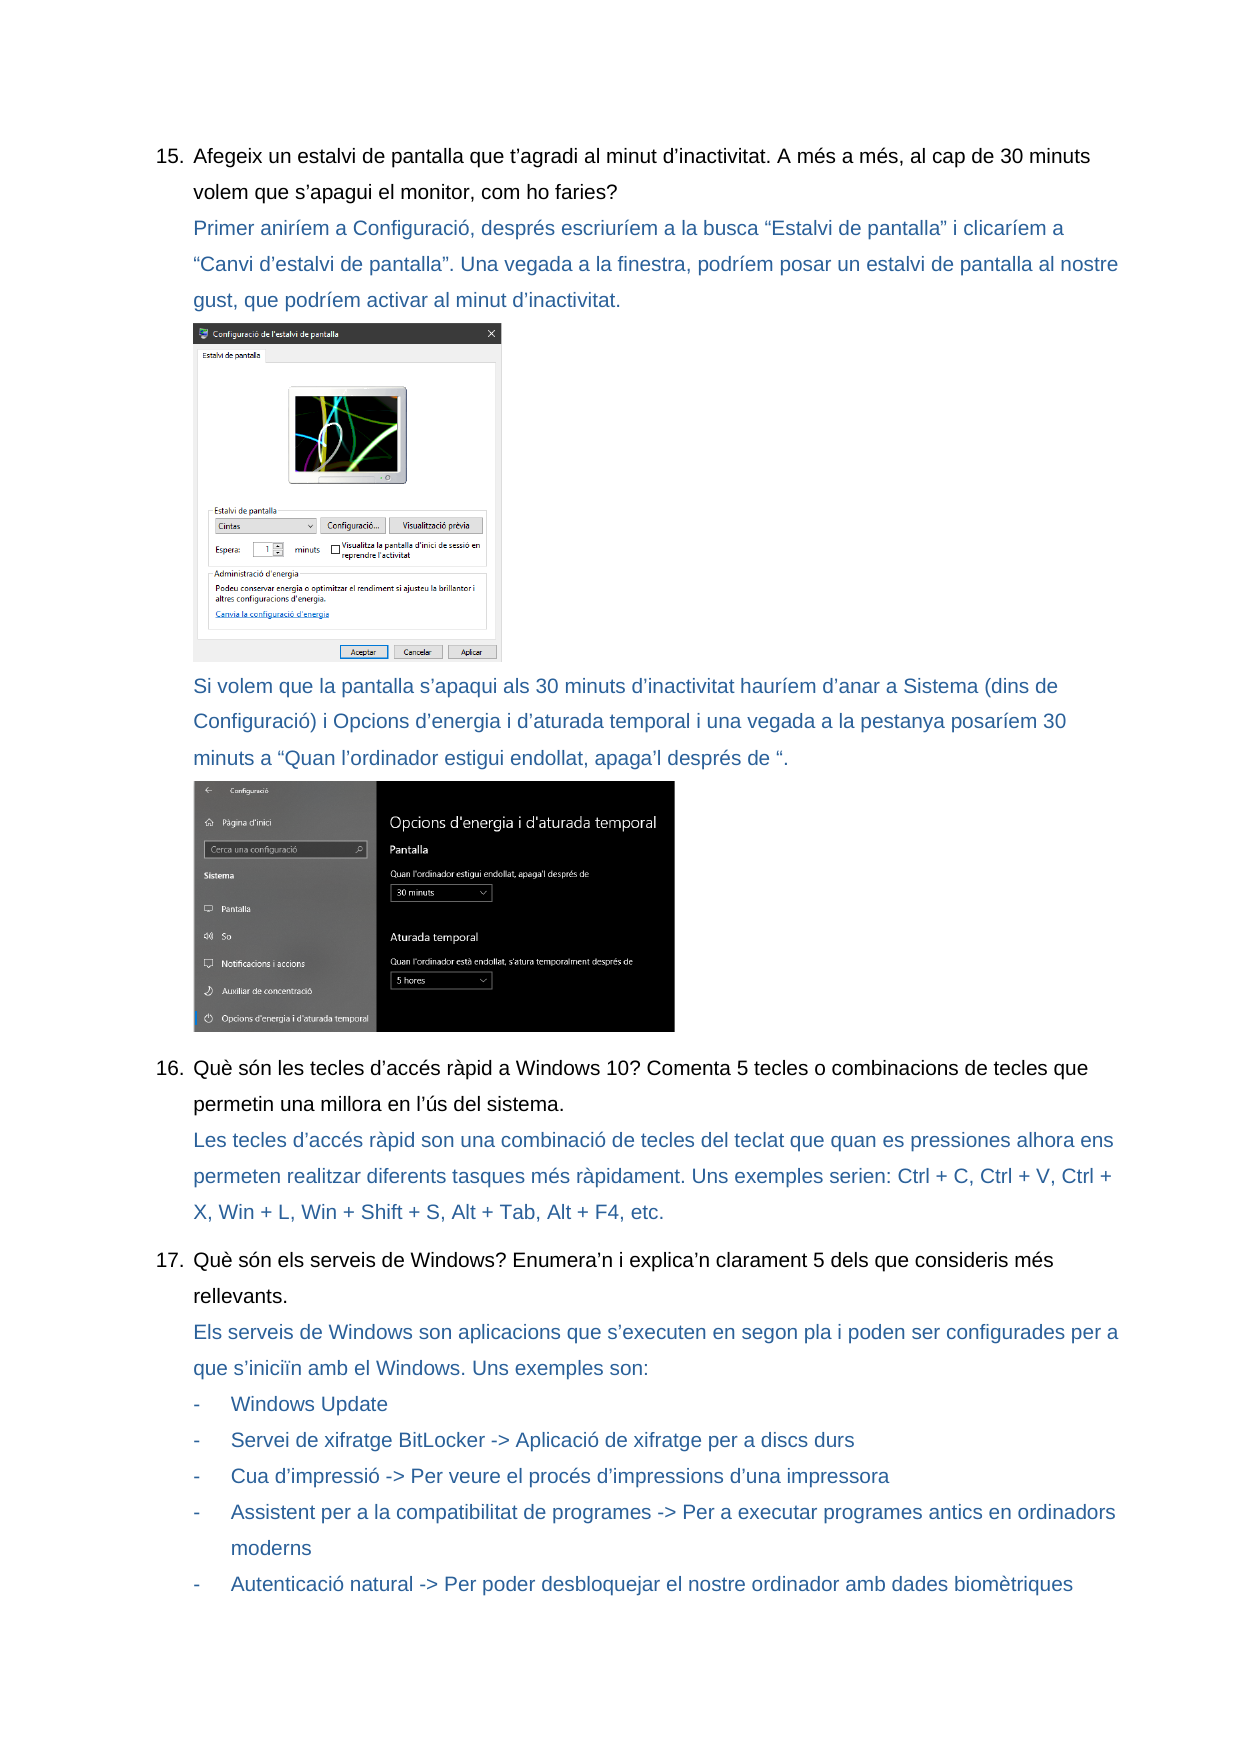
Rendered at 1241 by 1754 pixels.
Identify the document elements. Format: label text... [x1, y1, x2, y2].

list Què són les tecles d’accés ràpid a Windows 10? Comenta 5 tecles o combinacions de tecles que permetin una millora en l’ús del sistema. [156, 1056, 1122, 1116]
list Autenticació natural -> Per poder desbloquejar el nostre ordinador amb dades biomètriques [193, 1571, 1122, 1595]
text Els serveis de Windows son aplicacions que s’executen en segon pla i poden ser configurades per a que s’iniciïn amb el Windows. Uns exemples son: [193, 1320, 1122, 1380]
list Cua d’impressió -> Per veure el procés d’impressions d’una impressora [193, 1463, 1122, 1487]
list Què són els serveis de Windows? Enumera’n i explica’n clarament 5 dels que consideris més rellevants. [156, 1248, 1122, 1308]
text Primer aniríem a Configuració, després escriuríem a la busca “Estalvi de pantalla” i clicaríem a “Canvi d’estalvi de pantalla”. Una vegada a la finestra, podríem posar un estalvi de pantalla al nostre gust, que podríem activar al minut d’inactivitat. [193, 216, 1122, 312]
list Assistent per a la compatibilitat de programes -> Per a executar programes antics en ordinadors moderns [193, 1499, 1122, 1559]
list Servei de xifratge BitLocker -> Aplicació de xifratge per a discs durs [193, 1428, 1122, 1452]
list Afegeix un estalvi de pantalla que t’agradi al minut d’inactivitat. A més a més, al cap de 30 minuts volem que s’apagui el monitor, com ho faries? [156, 144, 1122, 204]
list Windows Update [193, 1392, 1122, 1416]
text Si volem que la pantalla s’apaqui als 30 minuts d’inactivitat hauríem d’anar a Sistema (dins de Configuració) i Opcions d’energia i d’aturada temporal i una vegada a la pestanya posaríem 30 minuts a “Quan l’ordinador estigui endollat, apaga’l després de “. [193, 673, 1122, 769]
text Les tecles d’accés ràpid son una combinació de tecles del teclat que quan es pressiones alhora ens permeten realitzar diferents tasques més ràpidament. Uns exemples serien: Ctrl + C, Ctrl + V, Ctrl + X, Win + L, Win + Shift + S, Alt + Tab, Alt + F4, etc. [193, 1128, 1122, 1223]
